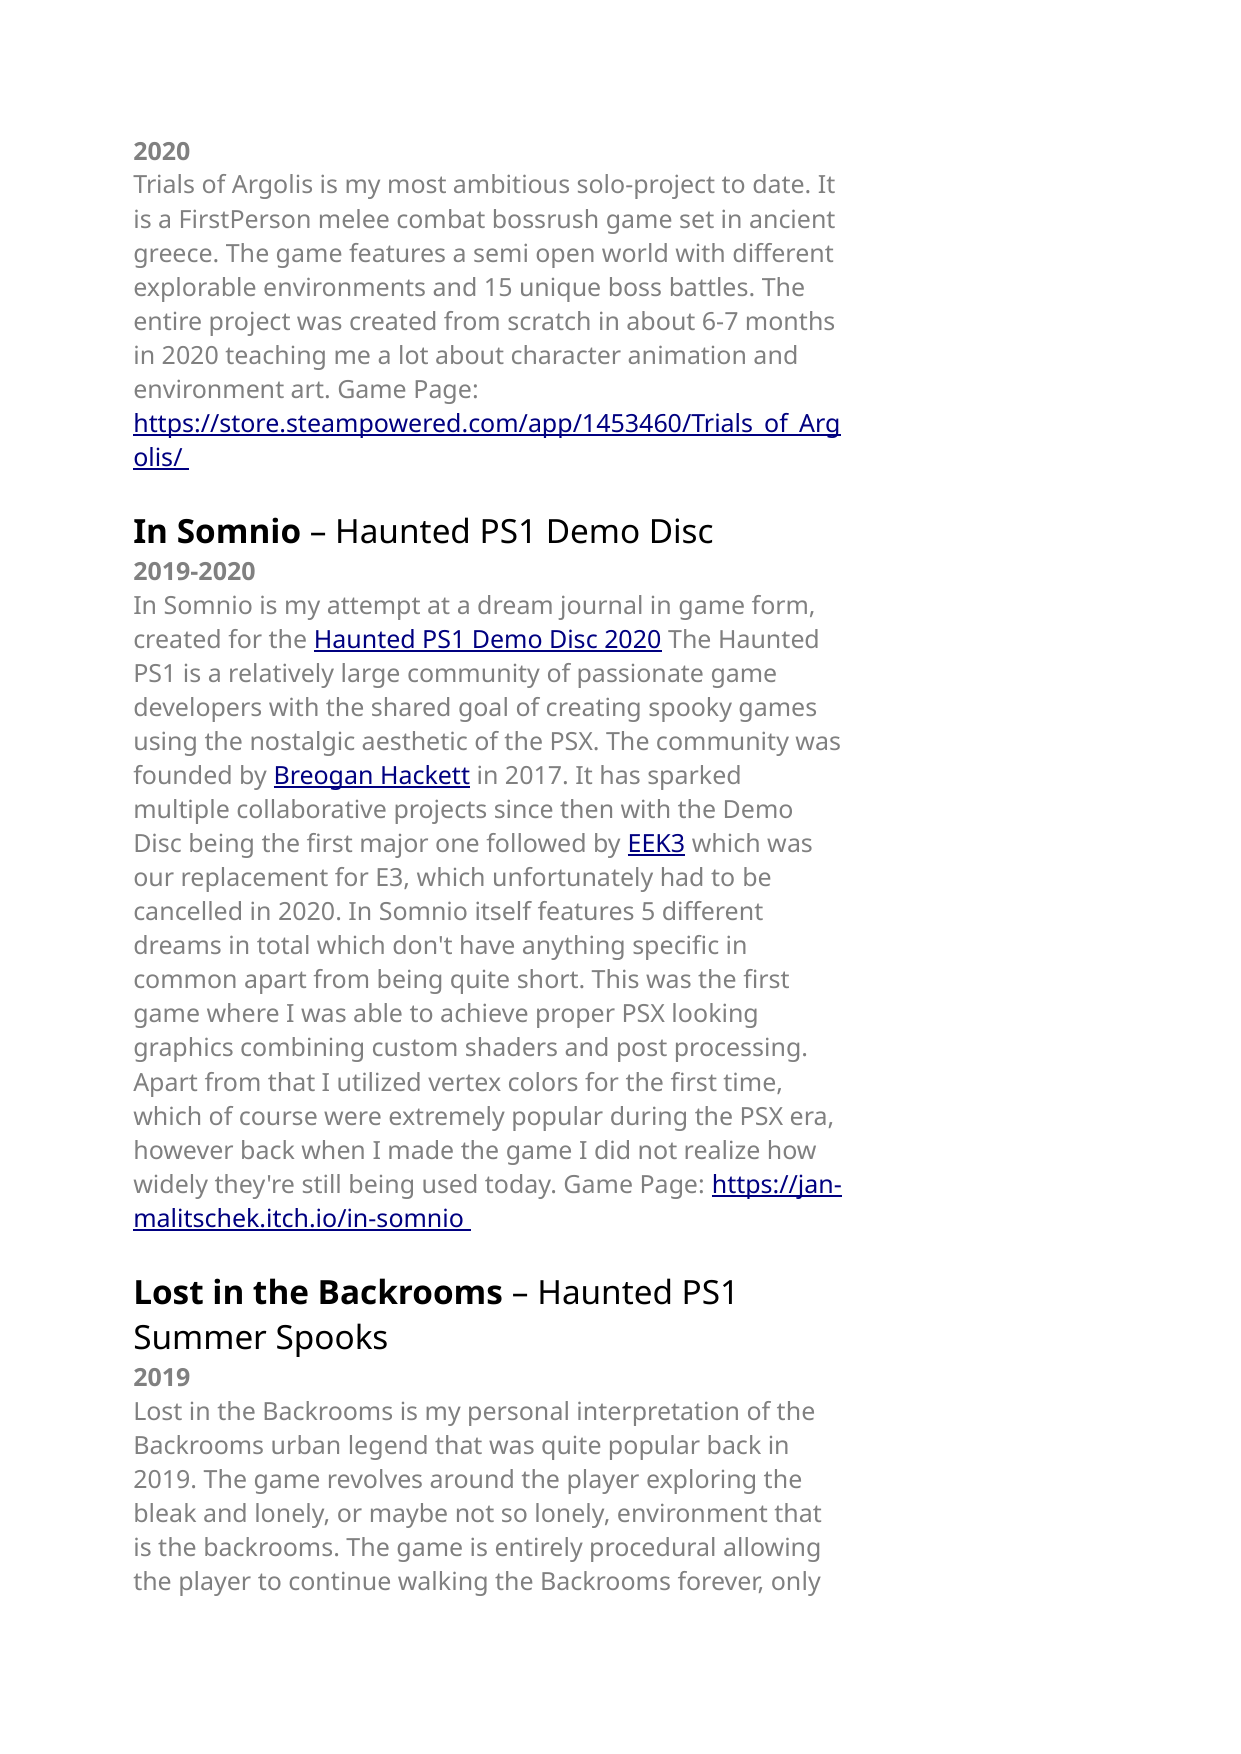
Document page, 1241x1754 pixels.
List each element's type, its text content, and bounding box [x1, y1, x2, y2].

table_header [859, 118, 1122, 1613]
table_header 2020 Trials of Argolis is my most ambitious solo-project to date. It is a FirstPerson melee combat bossrush game set in ancient greece. The game features a semi open world with different explorable environments and 15 unique boss battles. The entire project was created from scratch in about 6-7 months in 2020 teaching me a lot about character animation and environment art. Game Page: https://store.steampowered.com/app/1453460/Trials_of_Argolis/ In Somnio – Haunted PS1 Demo Disc 2019-2020 In Somnio is my attempt at a dream journal in game form, created for the Haunted PS1 Demo Disc 2020 The Haunted PS1 is a relatively large community of passionate game developers with the shared goal of creating spooky games using the nostalgic aesthetic of the PSX. The community was founded by Breogan Hackett in 2017. It has sparked multiple collaborative projects since then with the Demo Disc being the first major one followed by EEK3 which was our replacement for E3, which unfortunately had to be cancelled in 2020. In Somnio itself features 5 different dreams in total which don't have anything specific in common apart from being quite short. This was the first game where I was able to achieve proper PSX looking graphics combining custom shaders and post processing. Apart from that I utilized vertex colors for the first time, which of course were extremely popular during the PSX era, however back when I made the game I did not realize how widely they're still being used today. Game Page: https://jan-malitschek.itch.io/in-somnio Lost in the Backrooms – Haunted PS1 Summer Spooks 2019 Lost in the Backrooms is my personal interpretation of the Backrooms urban legend that was quite popular back in 2019. The game revolves around the player exploring the bleak and lonely, or maybe not so lonely, environment that is the backrooms. The game is entirely procedural allowing the player to continue walking the Backrooms forever, only [118, 118, 859, 1613]
